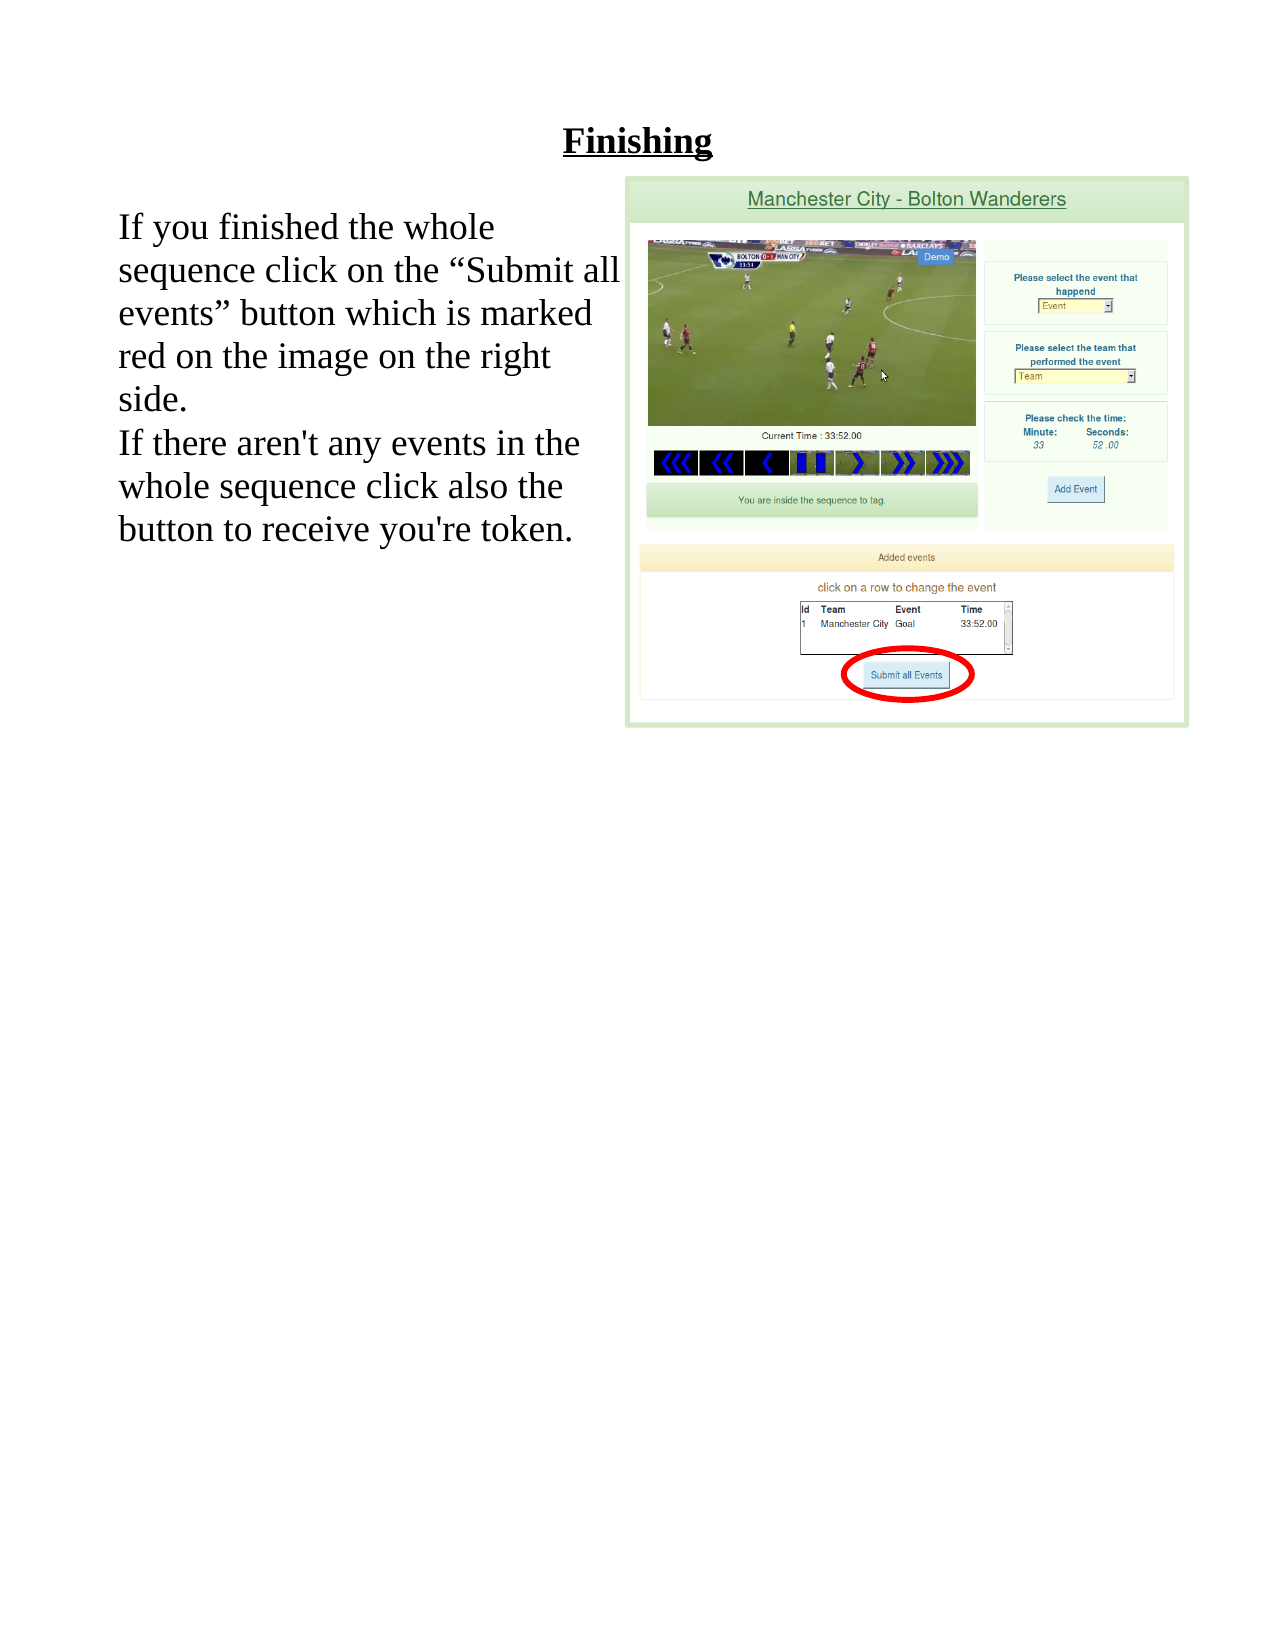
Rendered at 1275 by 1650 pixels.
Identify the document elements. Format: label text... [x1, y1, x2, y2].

text If there aren't any events in the whole sequence click also the button to receive you're token. [118, 420, 622, 549]
text If you finished the whole sequence click on the “Submit all events” button which is marked red on the image on the right side. [118, 204, 622, 420]
text Finishing [118, 118, 1157, 161]
picture [622, 174, 1200, 740]
